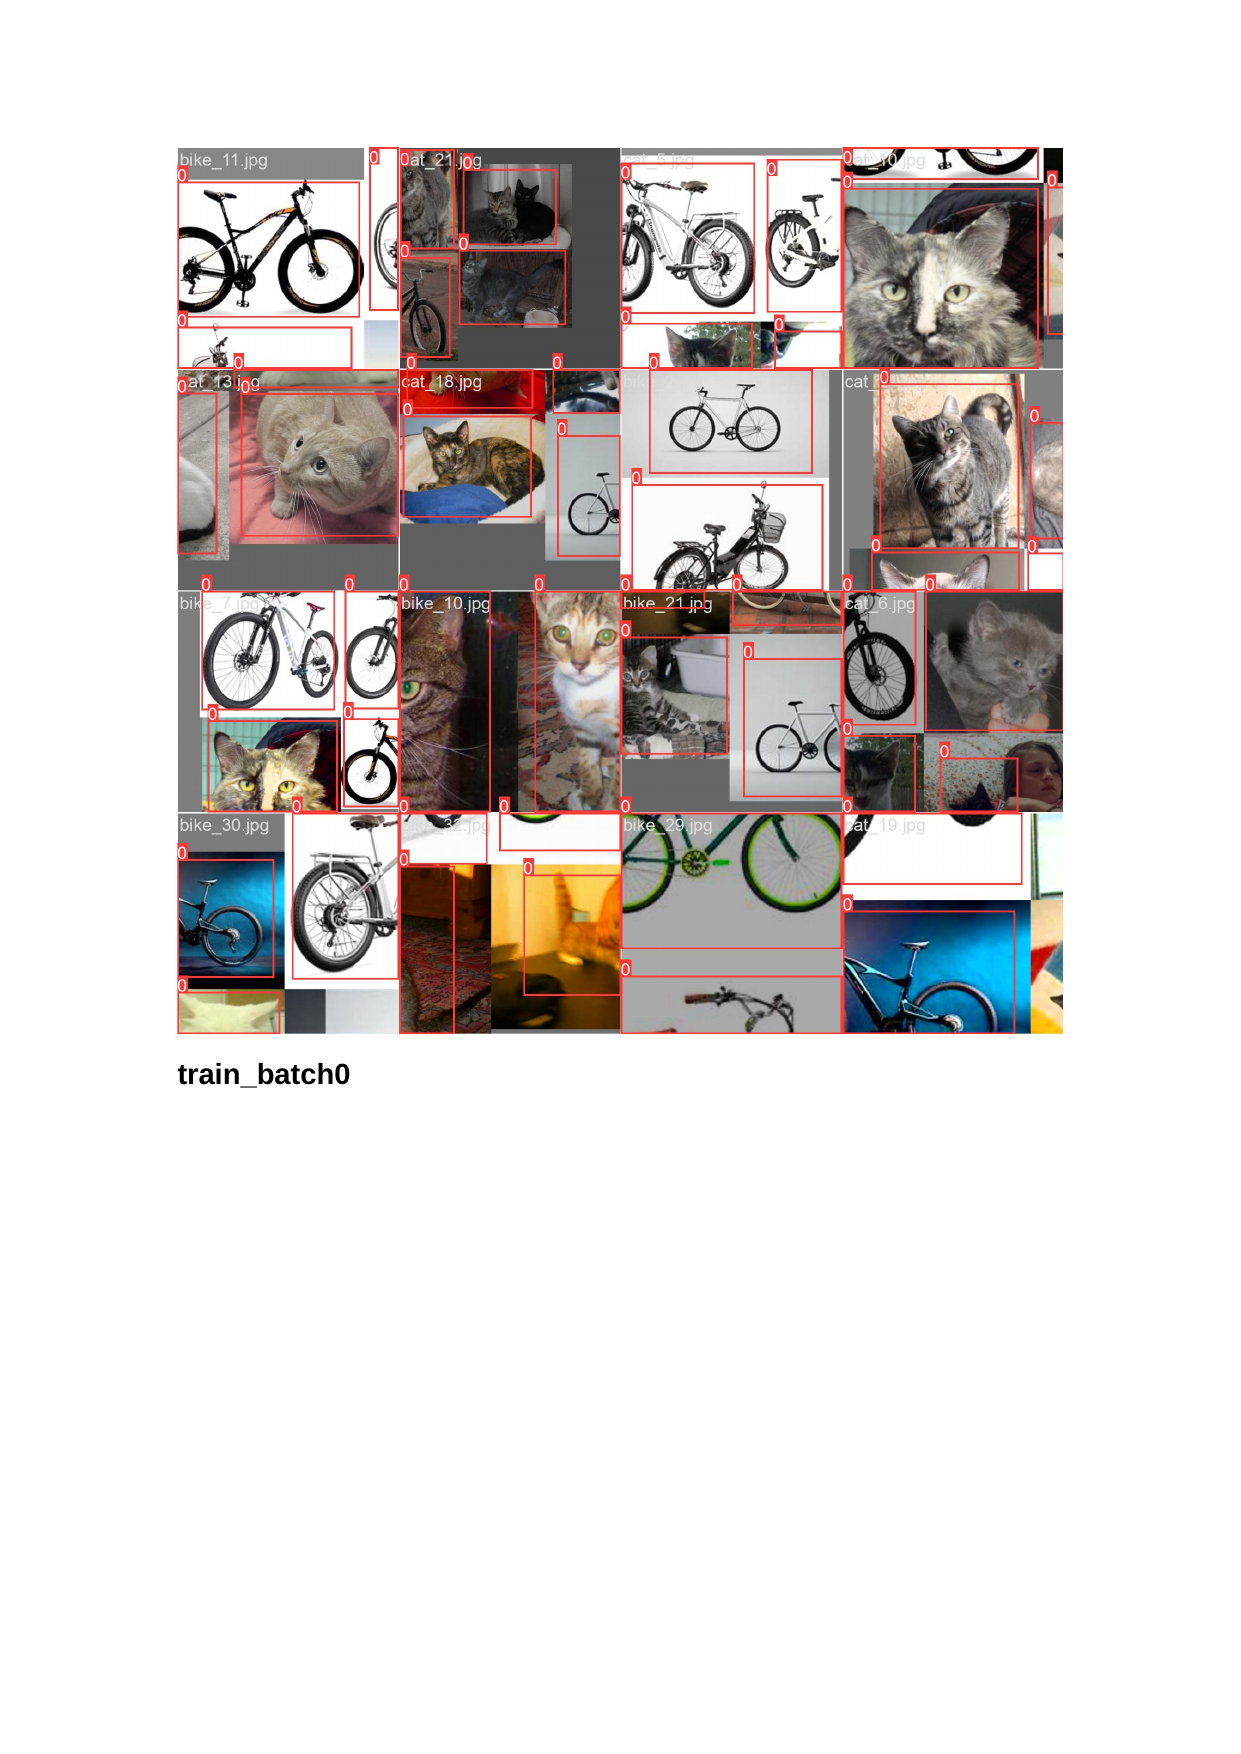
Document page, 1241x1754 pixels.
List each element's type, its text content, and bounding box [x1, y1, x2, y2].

text train_batch0 [177, 1057, 1063, 1091]
